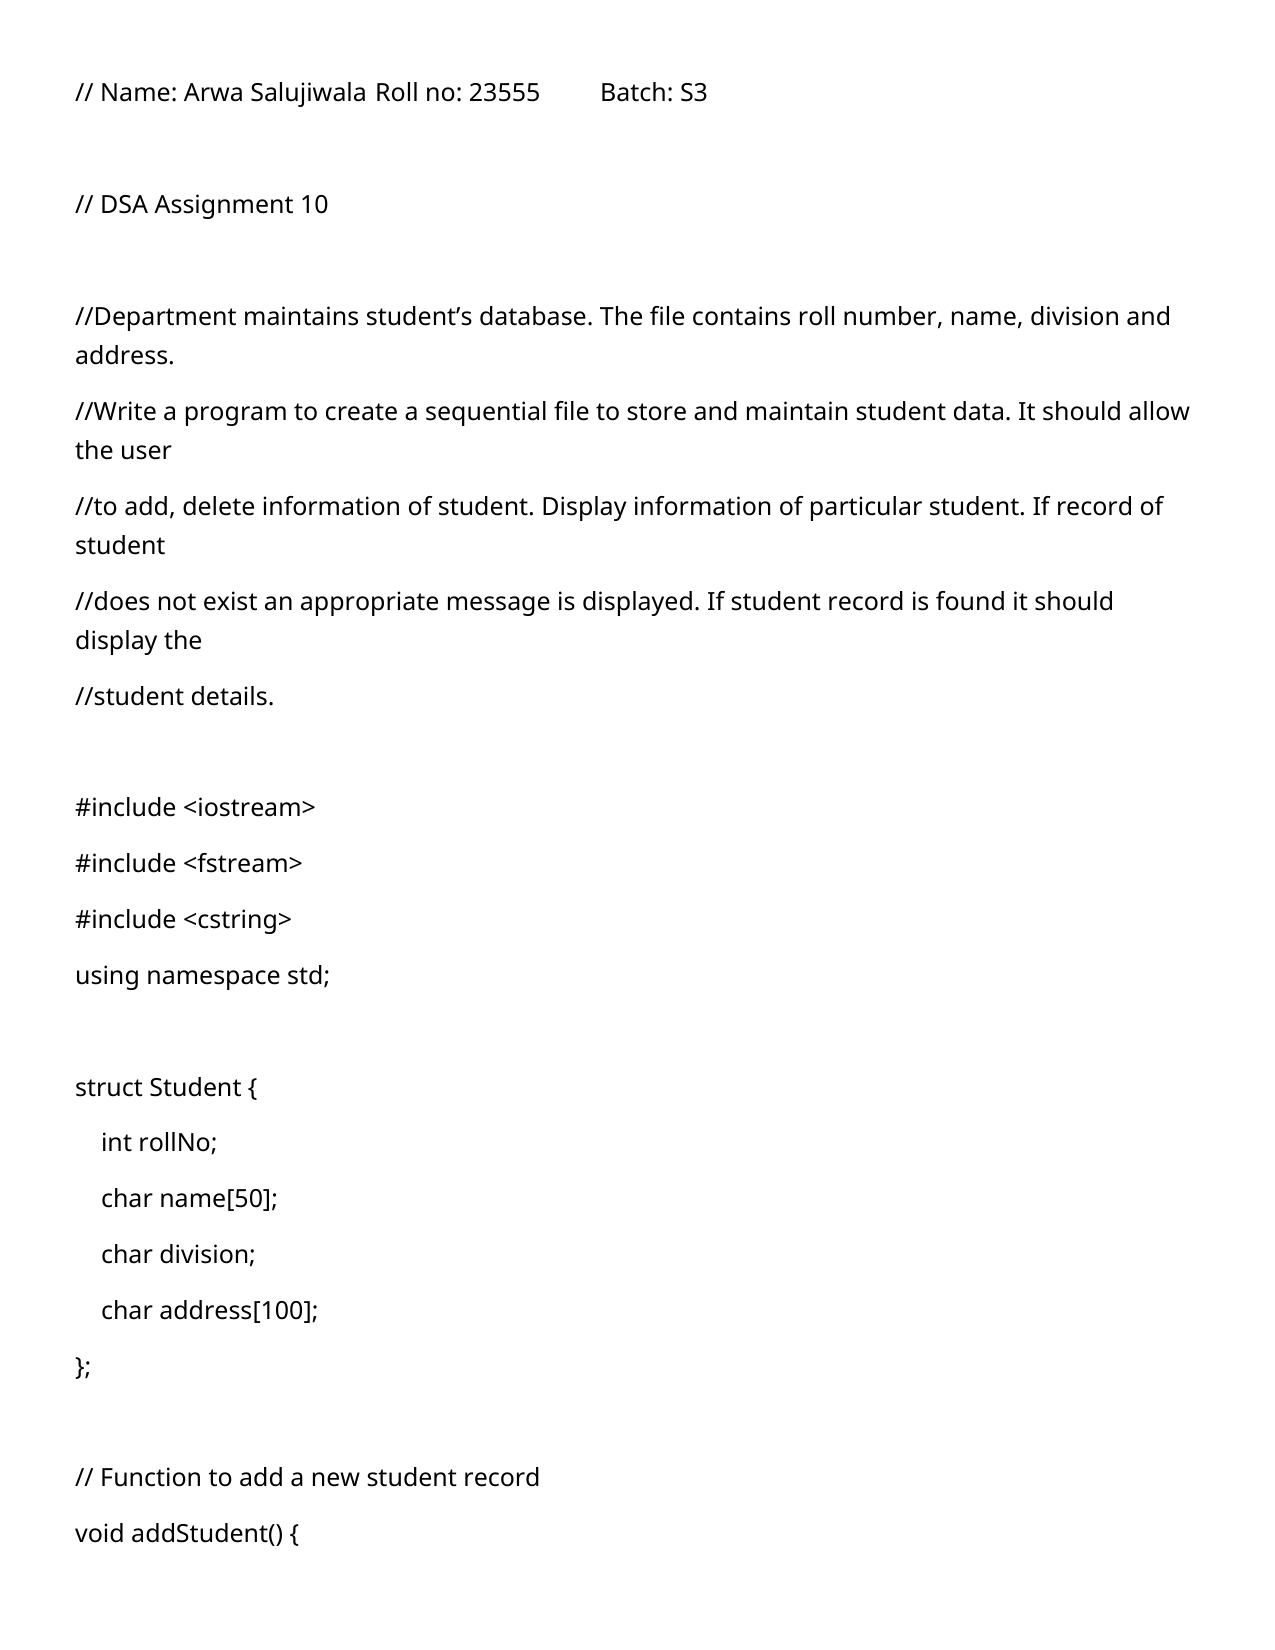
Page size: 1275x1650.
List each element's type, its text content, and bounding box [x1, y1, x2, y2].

text //Department maintains student’s database. The file contains roll number, name, division and address. [75, 298, 1200, 372]
text #include <iostream> [75, 790, 1200, 824]
text char division; [75, 1237, 1200, 1271]
text // Function to add a new student record [75, 1460, 1200, 1494]
text // Name: Arwa Salujiwala Roll no: 23555 Batch: S3 [75, 75, 1200, 109]
text //does not exist an appropriate message is displayed. If student record is found it should display the [75, 583, 1200, 657]
text //to add, delete information of student. Display information of particular student. If record of student [75, 488, 1200, 562]
text struct Student { [75, 1069, 1200, 1103]
text #include <cstring> [75, 902, 1200, 936]
text // DSA Assignment 10 [75, 187, 1200, 221]
text #include <fstream> [75, 846, 1200, 880]
text char name[50]; [75, 1181, 1200, 1215]
text void addStudent() { [75, 1516, 1200, 1550]
text //student details. [75, 678, 1200, 712]
text using namespace std; [75, 957, 1200, 992]
text }; [75, 1348, 1200, 1382]
text //Write a program to create a sequential file to store and maintain student data. It should allow the user [75, 393, 1200, 467]
text int rollNo; [75, 1125, 1200, 1159]
text char address[100]; [75, 1292, 1200, 1327]
